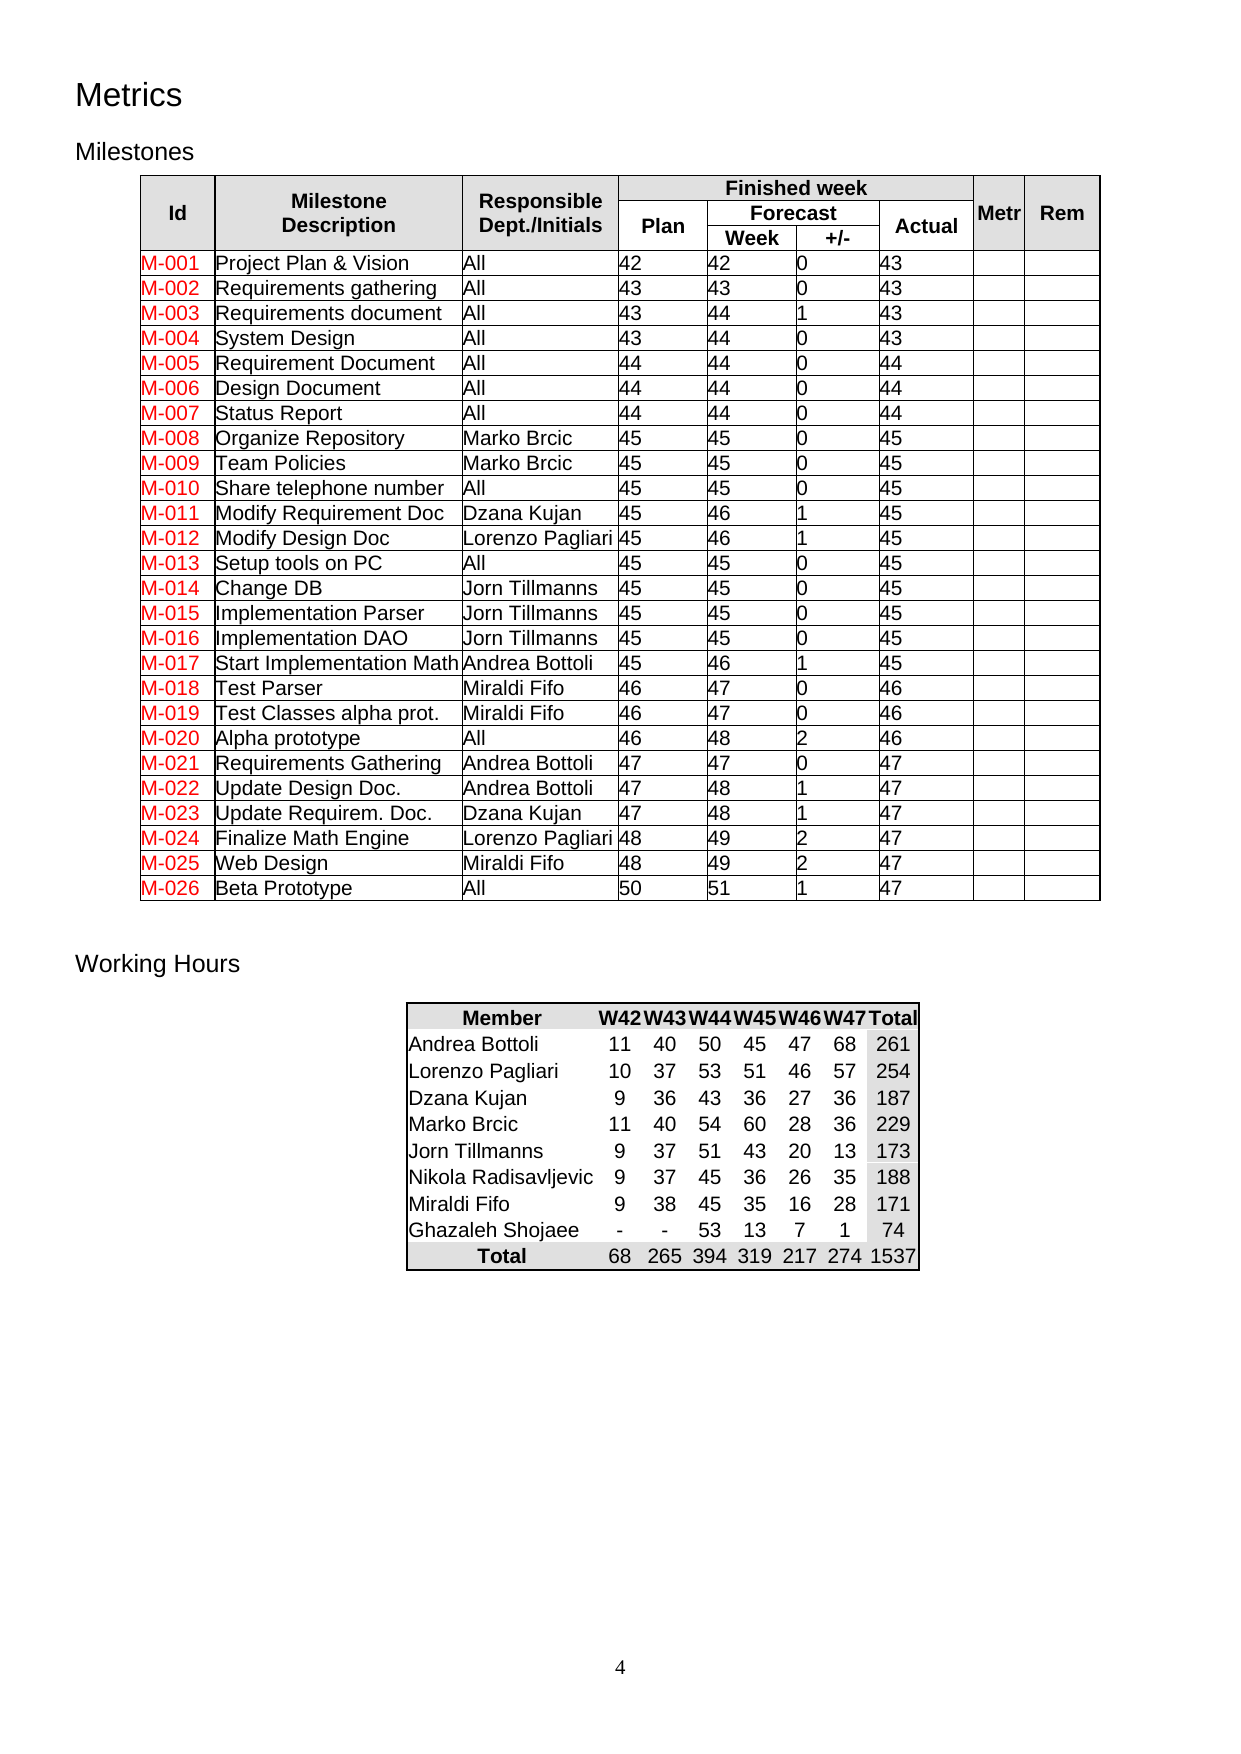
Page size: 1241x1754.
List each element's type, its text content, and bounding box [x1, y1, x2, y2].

table_cell 0 [797, 326, 879, 350]
table_cell Requirements document [216, 301, 462, 325]
table_cell 45 [619, 526, 707, 550]
table_cell M-024 [141, 826, 214, 850]
table_cell M-001 [141, 251, 214, 275]
table_cell 48 [619, 851, 707, 875]
table_cell 43 [732, 1136, 777, 1162]
table_cell 46 [619, 701, 707, 725]
table_cell 44 [708, 301, 796, 325]
table_header W47 [822, 1004, 867, 1029]
table_cell [974, 326, 1024, 350]
table_cell [1025, 626, 1099, 650]
table_cell [1025, 476, 1099, 500]
table_cell 45 [880, 651, 973, 675]
table_header Responsible Dept./Initials [463, 176, 618, 250]
table_cell 47 [619, 751, 707, 775]
table_cell Implementation Parser [216, 601, 462, 625]
table_cell Marko Brcic [463, 426, 618, 450]
table_cell 35 [732, 1189, 777, 1216]
table_cell Web Design [216, 851, 462, 875]
table_cell [1025, 676, 1099, 700]
table_cell [974, 526, 1024, 550]
table_cell 47 [880, 751, 973, 775]
table_cell 0 [797, 451, 879, 475]
table_cell 45 [708, 426, 796, 450]
table_cell 37 [642, 1163, 687, 1189]
table_cell Ghazaleh Shojaee [408, 1216, 597, 1242]
table_cell [1025, 451, 1099, 475]
table_cell 45 [708, 451, 796, 475]
table_cell 0 [797, 626, 879, 650]
table_cell 46 [708, 501, 796, 525]
table_cell 47 [880, 776, 973, 800]
table_cell 0 [797, 276, 879, 300]
table_cell - [597, 1216, 642, 1242]
table_cell [1025, 751, 1099, 775]
table_cell Share telephone number [216, 476, 462, 500]
table_cell Plan [619, 201, 707, 250]
table_cell 42 [619, 251, 707, 275]
table_cell 9 [597, 1189, 642, 1216]
table_cell 47 [880, 801, 973, 825]
table_cell 45 [708, 576, 796, 600]
table_cell 68 [822, 1030, 867, 1056]
table_cell [1025, 351, 1099, 375]
table_cell All [463, 551, 618, 575]
table_cell 45 [619, 476, 707, 500]
table_cell [1025, 726, 1099, 750]
table_cell Setup tools on PC [216, 551, 462, 575]
table_header W46 [777, 1004, 822, 1029]
table_cell Change DB [216, 576, 462, 600]
table_cell 13 [822, 1136, 867, 1162]
table_cell 45 [708, 551, 796, 575]
table_cell Requirements Gathering [216, 751, 462, 775]
table_cell [974, 501, 1024, 525]
table_cell 0 [797, 701, 879, 725]
table_cell [1025, 876, 1099, 900]
table_cell All [463, 376, 618, 400]
table_cell 20 [777, 1136, 822, 1162]
table_cell 44 [619, 351, 707, 375]
table_cell 46 [880, 701, 973, 725]
table_cell 9 [597, 1083, 642, 1109]
table_cell 44 [880, 401, 973, 425]
table_cell Miraldi Fifo [463, 676, 618, 700]
table_cell Requirement Document [216, 351, 462, 375]
table_cell 46 [777, 1056, 822, 1083]
table_cell 45 [687, 1189, 732, 1216]
table_cell [974, 251, 1024, 275]
table_cell 44 [619, 376, 707, 400]
table_cell 45 [619, 501, 707, 525]
table_header Id [141, 176, 214, 250]
table_header W45 [732, 1004, 777, 1029]
table_cell 47 [880, 826, 973, 850]
table_cell 171 [867, 1189, 918, 1216]
table_cell 11 [597, 1030, 642, 1056]
table_cell 45 [880, 626, 973, 650]
table_cell 47 [880, 851, 973, 875]
table_cell 1 [797, 301, 879, 325]
table_cell 43 [880, 301, 973, 325]
table_cell 27 [777, 1083, 822, 1109]
table_cell 48 [708, 801, 796, 825]
table_cell All [463, 726, 618, 750]
table_cell 45 [708, 476, 796, 500]
table_cell 45 [619, 626, 707, 650]
table_cell 28 [822, 1189, 867, 1216]
table_header Metr [974, 176, 1024, 250]
table_cell 49 [708, 826, 796, 850]
table_cell Actual [880, 201, 973, 250]
table_cell Miraldi Fifo [408, 1189, 597, 1216]
table_cell M-005 [141, 351, 214, 375]
table_cell 51 [708, 876, 796, 900]
table_cell Lorenzo Pagliari [463, 826, 618, 850]
table_cell M-016 [141, 626, 214, 650]
table_cell [974, 551, 1024, 575]
table_cell 2 [797, 851, 879, 875]
table_cell Project Plan & Vision [216, 251, 462, 275]
table_cell 394 [687, 1242, 732, 1269]
table_cell 47 [880, 876, 973, 900]
table_cell +/- [797, 226, 879, 250]
table_cell 46 [880, 676, 973, 700]
table_cell [1025, 776, 1099, 800]
table_cell 9 [597, 1163, 642, 1189]
table_cell 35 [822, 1163, 867, 1189]
table_cell [1025, 501, 1099, 525]
table_cell All [463, 251, 618, 275]
table_cell 43 [880, 251, 973, 275]
table_cell 1 [797, 501, 879, 525]
table_cell 44 [880, 376, 973, 400]
table_cell Start Implementation Math [216, 651, 462, 675]
table_cell 44 [708, 376, 796, 400]
table_cell 45 [880, 451, 973, 475]
table_cell 0 [797, 476, 879, 500]
table_cell 1 [797, 876, 879, 900]
table_cell 60 [732, 1109, 777, 1136]
table_cell Lorenzo Pagliari [463, 526, 618, 550]
table_cell [1025, 551, 1099, 575]
table_cell M-020 [141, 726, 214, 750]
table_cell 49 [708, 851, 796, 875]
table_cell 53 [687, 1056, 732, 1083]
table_cell 48 [708, 726, 796, 750]
table_cell 46 [619, 676, 707, 700]
table_cell 28 [777, 1109, 822, 1136]
table_cell Andrea Bottoli [463, 751, 618, 775]
table_cell [974, 876, 1024, 900]
table_cell Test Parser [216, 676, 462, 700]
table_cell 217 [777, 1242, 822, 1269]
table_cell 43 [708, 276, 796, 300]
table_cell Organize Repository [216, 426, 462, 450]
table_header Total [867, 1004, 918, 1029]
table_cell 43 [619, 301, 707, 325]
table_cell 45 [619, 576, 707, 600]
table_cell [974, 276, 1024, 300]
table_cell 57 [822, 1056, 867, 1083]
table_cell 46 [708, 526, 796, 550]
table_cell 265 [642, 1242, 687, 1269]
table_cell Andrea Bottoli [463, 776, 618, 800]
table_cell 47 [708, 701, 796, 725]
table_cell 188 [867, 1163, 918, 1189]
table_cell 45 [880, 426, 973, 450]
table_cell M-013 [141, 551, 214, 575]
table_cell [974, 301, 1024, 325]
table_cell M-012 [141, 526, 214, 550]
table_cell 45 [708, 626, 796, 650]
table_cell 43 [619, 276, 707, 300]
table_cell M-019 [141, 701, 214, 725]
table_cell 1537 [867, 1242, 918, 1269]
table_cell [1025, 826, 1099, 850]
table_cell 0 [797, 401, 879, 425]
table_cell [1025, 301, 1099, 325]
table_cell Implementation DAO [216, 626, 462, 650]
table_cell 173 [867, 1136, 918, 1162]
table_cell Team Policies [216, 451, 462, 475]
table_header Finished week [619, 176, 973, 200]
text Milestones [75, 137, 1165, 166]
table_cell 36 [822, 1083, 867, 1109]
table_cell [1025, 326, 1099, 350]
table_cell 36 [822, 1109, 867, 1136]
table_cell [1025, 251, 1099, 275]
table_cell 37 [642, 1136, 687, 1162]
table_cell 44 [880, 351, 973, 375]
table_cell 36 [732, 1163, 777, 1189]
table_cell Forecast [708, 201, 879, 225]
table_cell 45 [619, 601, 707, 625]
table_cell 2 [797, 826, 879, 850]
table_cell Miraldi Fifo [463, 701, 618, 725]
table_cell Dzana Kujan [408, 1083, 597, 1109]
table_cell M-002 [141, 276, 214, 300]
text Working Hours [75, 949, 1165, 978]
table_cell M-018 [141, 676, 214, 700]
table_cell 45 [880, 576, 973, 600]
table_cell M-009 [141, 451, 214, 475]
table_cell 45 [880, 476, 973, 500]
table_cell Miraldi Fifo [463, 851, 618, 875]
table_cell All [463, 401, 618, 425]
table_cell 48 [619, 826, 707, 850]
table_cell [1025, 376, 1099, 400]
table_cell 36 [642, 1083, 687, 1109]
table_cell 229 [867, 1109, 918, 1136]
table_cell Update Requirem. Doc. [216, 801, 462, 825]
table_cell 45 [619, 651, 707, 675]
table_cell M-023 [141, 801, 214, 825]
table_cell Status Report [216, 401, 462, 425]
table_cell 43 [880, 276, 973, 300]
table_cell 74 [867, 1216, 918, 1242]
table_cell 2 [797, 726, 879, 750]
table_cell Jorn Tillmanns [463, 601, 618, 625]
table_cell 1 [797, 651, 879, 675]
table_cell 46 [708, 651, 796, 675]
table_cell 0 [797, 676, 879, 700]
table_cell [1025, 526, 1099, 550]
table_cell 254 [867, 1056, 918, 1083]
table_header W42 [597, 1004, 642, 1029]
table_cell 38 [642, 1189, 687, 1216]
table_cell M-021 [141, 751, 214, 775]
table_header W43 [642, 1004, 687, 1029]
table_cell 274 [822, 1242, 867, 1269]
table_cell Nikola Radisavljevic [408, 1163, 597, 1189]
table_cell M-007 [141, 401, 214, 425]
table_cell Jorn Tillmanns [463, 576, 618, 600]
table_cell 16 [777, 1189, 822, 1216]
table_cell 46 [619, 726, 707, 750]
table_header Milestone Description [216, 176, 462, 250]
table_cell 45 [880, 601, 973, 625]
table_cell 0 [797, 551, 879, 575]
table_cell Week [708, 226, 796, 250]
table_cell M-008 [141, 426, 214, 450]
table_cell All [463, 476, 618, 500]
table_cell 1 [797, 526, 879, 550]
table_cell 43 [619, 326, 707, 350]
table_cell [974, 726, 1024, 750]
table_cell All [463, 326, 618, 350]
table_cell 44 [708, 351, 796, 375]
table_cell 0 [797, 751, 879, 775]
table_cell Modify Requirement Doc [216, 501, 462, 525]
table_cell [974, 476, 1024, 500]
table_cell 1 [797, 801, 879, 825]
table_cell Test Classes alpha prot. [216, 701, 462, 725]
table_cell 47 [619, 776, 707, 800]
table_cell 45 [708, 601, 796, 625]
table_cell M-010 [141, 476, 214, 500]
table_cell [974, 676, 1024, 700]
table_cell [1025, 851, 1099, 875]
table_cell 44 [619, 401, 707, 425]
table_cell 0 [797, 601, 879, 625]
table_cell [974, 751, 1024, 775]
table_cell M-004 [141, 326, 214, 350]
table_cell [974, 701, 1024, 725]
table_cell 47 [777, 1030, 822, 1056]
table_cell [974, 801, 1024, 825]
table_cell 45 [619, 551, 707, 575]
table_cell 40 [642, 1030, 687, 1056]
table_cell 1 [822, 1216, 867, 1242]
table_cell [974, 401, 1024, 425]
table_cell 187 [867, 1083, 918, 1109]
table_cell M-026 [141, 876, 214, 900]
table_cell [974, 776, 1024, 800]
table_cell M-025 [141, 851, 214, 875]
table_cell [1025, 801, 1099, 825]
table_cell System Design [216, 326, 462, 350]
table_cell Modify Design Doc [216, 526, 462, 550]
table_cell Marko Brcic [463, 451, 618, 475]
table_cell Marko Brcic [408, 1109, 597, 1136]
table_cell [1025, 426, 1099, 450]
table_cell [974, 651, 1024, 675]
table_cell 10 [597, 1056, 642, 1083]
table_cell Finalize Math Engine [216, 826, 462, 850]
table_cell M-006 [141, 376, 214, 400]
table_cell [974, 601, 1024, 625]
table_cell 0 [797, 376, 879, 400]
table_cell 261 [867, 1030, 918, 1056]
table_cell 319 [732, 1242, 777, 1269]
table_cell 47 [708, 676, 796, 700]
table_cell [974, 376, 1024, 400]
subtitle Metrics [75, 75, 1165, 113]
table_cell [1025, 401, 1099, 425]
table_cell M-014 [141, 576, 214, 600]
table_cell 51 [687, 1136, 732, 1162]
table_cell 43 [880, 326, 973, 350]
table_cell 45 [880, 526, 973, 550]
table_header Rem [1025, 176, 1099, 250]
table_cell 44 [708, 326, 796, 350]
table_cell M-003 [141, 301, 214, 325]
table_cell 26 [777, 1163, 822, 1189]
table_cell M-017 [141, 651, 214, 675]
table_cell 0 [797, 351, 879, 375]
table_cell 45 [880, 501, 973, 525]
table_cell [974, 851, 1024, 875]
table_cell All [463, 276, 618, 300]
table_cell 45 [619, 451, 707, 475]
table_cell M-011 [141, 501, 214, 525]
table_cell 43 [687, 1083, 732, 1109]
table_cell [1025, 276, 1099, 300]
table_cell Update Design Doc. [216, 776, 462, 800]
table_cell 11 [597, 1109, 642, 1136]
table_cell 0 [797, 576, 879, 600]
table_cell 45 [619, 426, 707, 450]
table_header W44 [687, 1004, 732, 1029]
table_cell Andrea Bottoli [408, 1030, 597, 1056]
table_cell 7 [777, 1216, 822, 1242]
table_cell [1025, 701, 1099, 725]
table_cell [1025, 651, 1099, 675]
table_cell [974, 576, 1024, 600]
table_cell 9 [597, 1136, 642, 1162]
table_cell 50 [687, 1030, 732, 1056]
table_cell 45 [732, 1030, 777, 1056]
table_cell 53 [687, 1216, 732, 1242]
table_cell Total [408, 1242, 597, 1269]
table_cell Dzana Kujan [463, 501, 618, 525]
table_cell Alpha prototype [216, 726, 462, 750]
table_cell - [642, 1216, 687, 1242]
table_cell All [463, 876, 618, 900]
table_cell 47 [619, 801, 707, 825]
table_cell 0 [797, 426, 879, 450]
table_cell 47 [708, 751, 796, 775]
table_cell 46 [880, 726, 973, 750]
table_cell [974, 426, 1024, 450]
table_cell 0 [797, 251, 879, 275]
table_cell [1025, 601, 1099, 625]
table_cell 42 [708, 251, 796, 275]
table_cell All [463, 301, 618, 325]
table_cell [974, 351, 1024, 375]
table_cell Requirements gathering [216, 276, 462, 300]
table_cell 37 [642, 1056, 687, 1083]
table_cell 45 [687, 1163, 732, 1189]
table_cell Dzana Kujan [463, 801, 618, 825]
table_cell 36 [732, 1083, 777, 1109]
table_cell Beta Prototype [216, 876, 462, 900]
table_cell M-015 [141, 601, 214, 625]
table_cell 40 [642, 1109, 687, 1136]
table_cell [1025, 576, 1099, 600]
table_cell [974, 626, 1024, 650]
table_cell 13 [732, 1216, 777, 1242]
table_header Member [408, 1004, 597, 1029]
table_cell Design Document [216, 376, 462, 400]
table_cell Jorn Tillmanns [463, 626, 618, 650]
table_cell All [463, 351, 618, 375]
table_cell Lorenzo Pagliari [408, 1056, 597, 1083]
table_cell 1 [797, 776, 879, 800]
table_cell [974, 826, 1024, 850]
table_cell 45 [880, 551, 973, 575]
table_cell M-022 [141, 776, 214, 800]
table_cell 50 [619, 876, 707, 900]
table_cell 54 [687, 1109, 732, 1136]
table_cell 51 [732, 1056, 777, 1083]
table_cell [974, 451, 1024, 475]
table_cell 44 [708, 401, 796, 425]
table_cell Jorn Tillmanns [408, 1136, 597, 1162]
table_cell 68 [597, 1242, 642, 1269]
table_cell 48 [708, 776, 796, 800]
table_cell Andrea Bottoli [463, 651, 618, 675]
